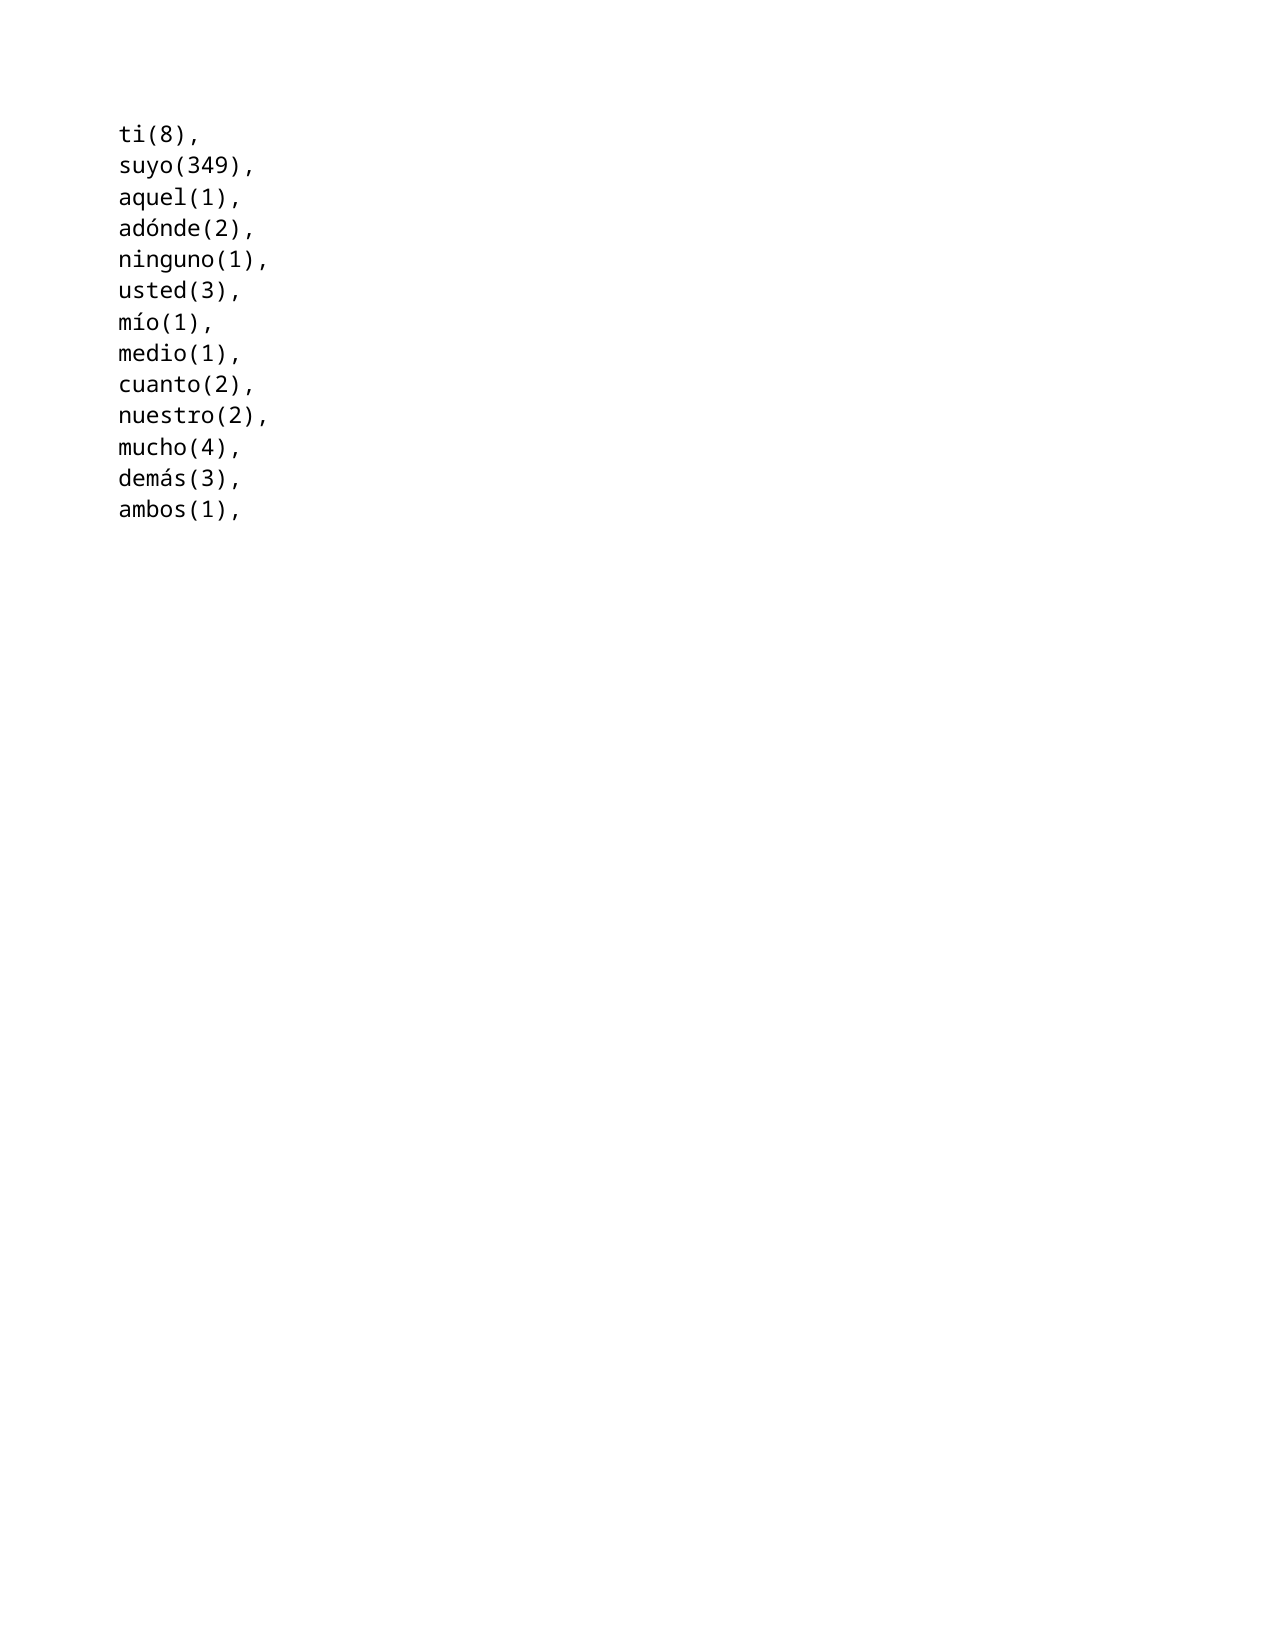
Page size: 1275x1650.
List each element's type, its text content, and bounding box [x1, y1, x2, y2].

text adónde(2), [118, 212, 1157, 243]
text cuanto(2), [118, 368, 1157, 399]
text mío(1), [118, 306, 1157, 337]
text ambos(1), [118, 493, 1157, 524]
text mucho(4), [118, 431, 1157, 462]
text usted(3), [118, 274, 1157, 306]
text ti(8), [118, 118, 1157, 149]
text medio(1), [118, 337, 1157, 368]
text nuestro(2), [118, 399, 1157, 431]
text suyo(349), [118, 149, 1157, 181]
text aquel(1), [118, 181, 1157, 212]
text ninguno(1), [118, 243, 1157, 274]
text demás(3), [118, 462, 1157, 493]
